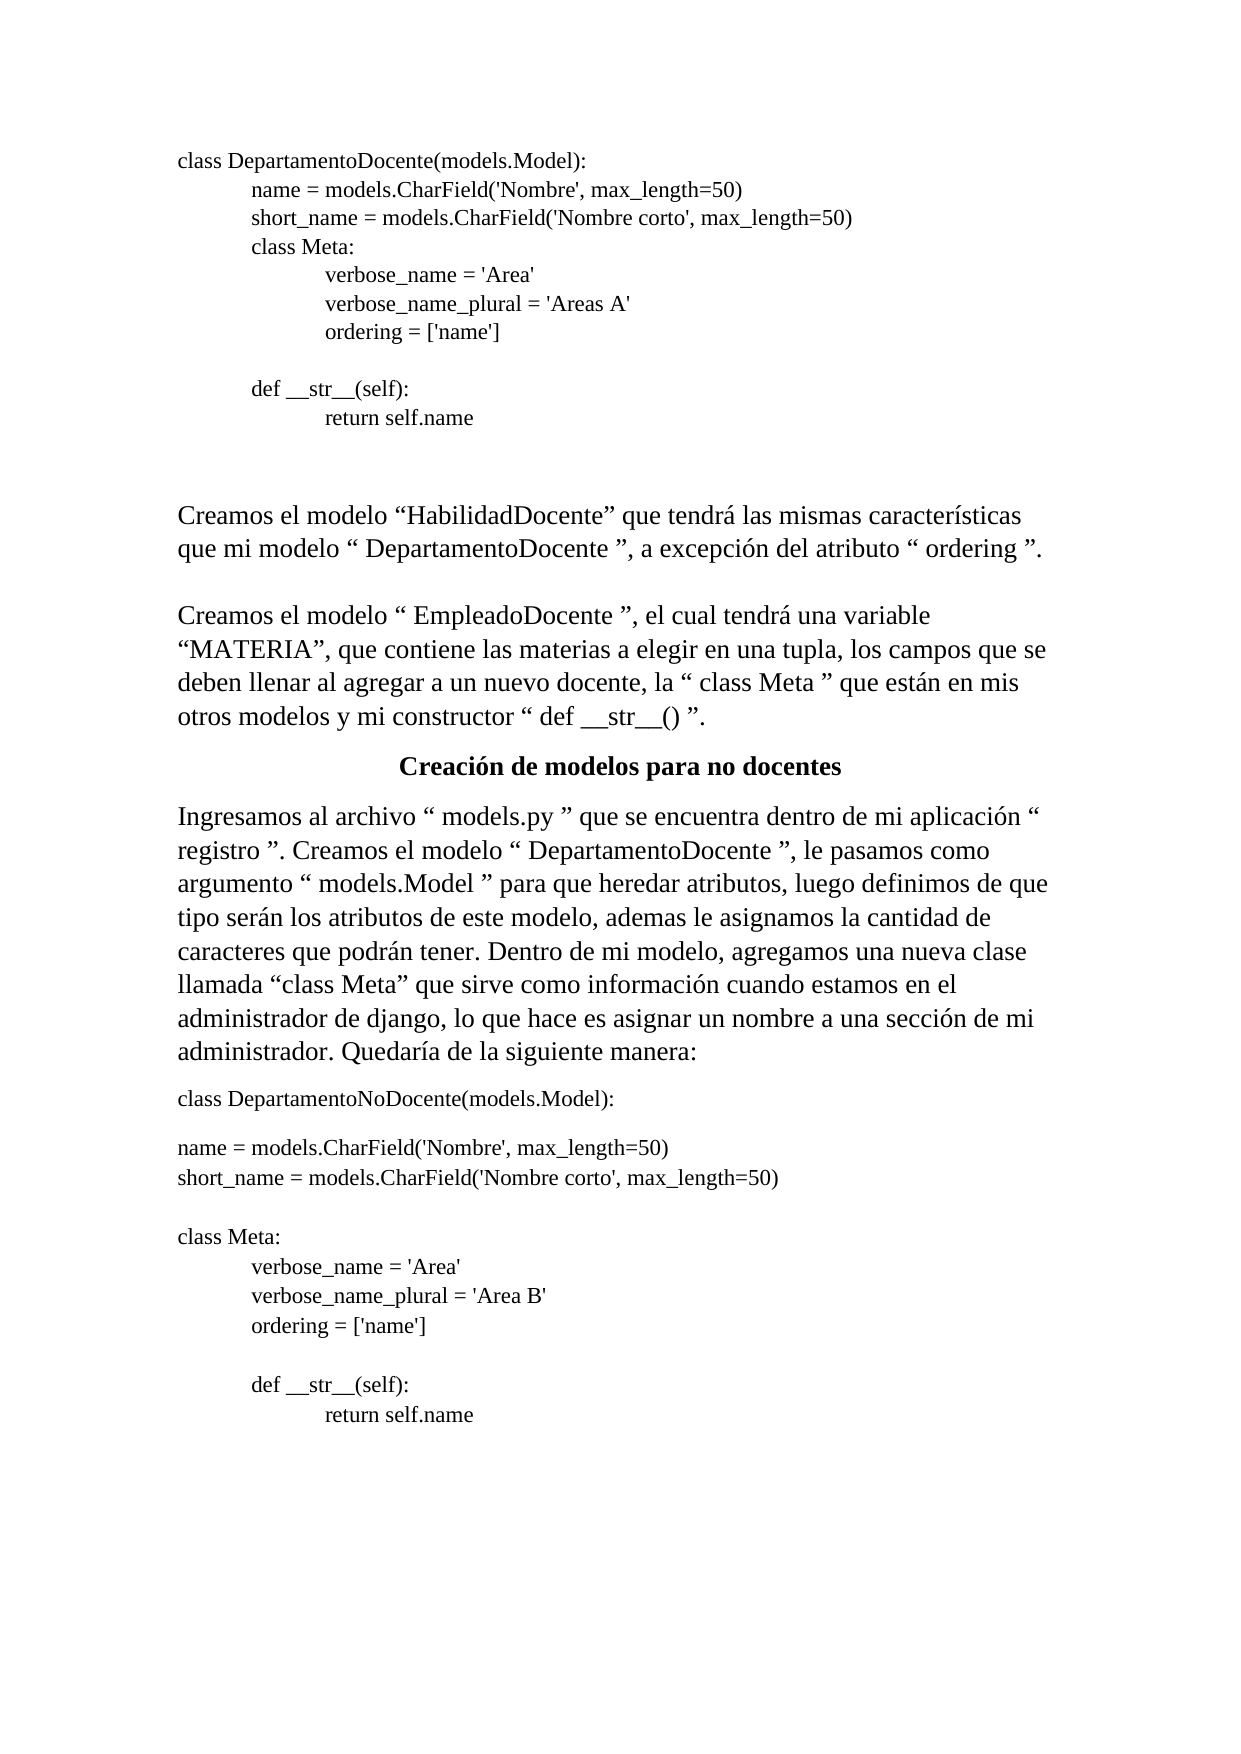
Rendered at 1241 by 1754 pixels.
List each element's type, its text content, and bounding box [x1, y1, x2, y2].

text return self.name [177, 1398, 1063, 1427]
text class DepartamentoNoDocente(models.Model): [177, 1086, 1063, 1112]
text class DepartamentoDocente(models.Model): name = models.CharField('Nombre', max_length=50) short_name = models.CharField('Nombre corto', max_length=50) class Meta: verbose_name = 'Area' verbose_name_plural = 'Areas A' ordering = ['name'] def __str__(self): return self.name [177, 148, 1063, 430]
text verbose_name = 'Area' [177, 1249, 1063, 1279]
text class Meta: [177, 1220, 1063, 1249]
text Ingresamos al archivo “ models.py ” que se encuentra dentro de mi aplicación “ registro ”. Creamos el modelo “ DepartamentoDocente ”, le pasamos como argumento “ models.Model ” para que heredar atributos, luego definimos de que tipo serán los atributos de este modelo, ademas le asignamos la cantidad de caracteres que podrán tener. Dentro de mi modelo, agregamos una nueva clase llamada “class Meta” que sirve como información cuando estamos en el administrador de django, lo que hace es asignar un nombre a una sección de mi administrador. Quedaría de la siguiente manera: [177, 801, 1063, 1066]
text name = models.CharField('Nombre', max_length=50) [177, 1131, 1063, 1160]
text short_name = models.CharField('Nombre corto', max_length=50) [177, 1160, 1063, 1190]
text Creación de modelos para no docentes [177, 750, 1063, 781]
text def __str__(self): [177, 1368, 1063, 1398]
text verbose_name_plural = 'Area B' [177, 1279, 1063, 1309]
text Creamos el modelo “HabilidadDocente” que tendrá las mismas características que mi modelo “ DepartamentoDocente ”, a excepción del atributo “ ordering ”. Creamos el modelo “ EmpleadoDocente ”, el cual tendrá una variable “MATERIA”, que contiene las materias a elegir en una tupla, los campos que se deben llenar al agregar a un nuevo docente, la “ class Meta ” que están en mis otros modelos y mi constructor “ def __str__() ”. [177, 499, 1063, 731]
text ordering = ['name'] [177, 1309, 1063, 1338]
